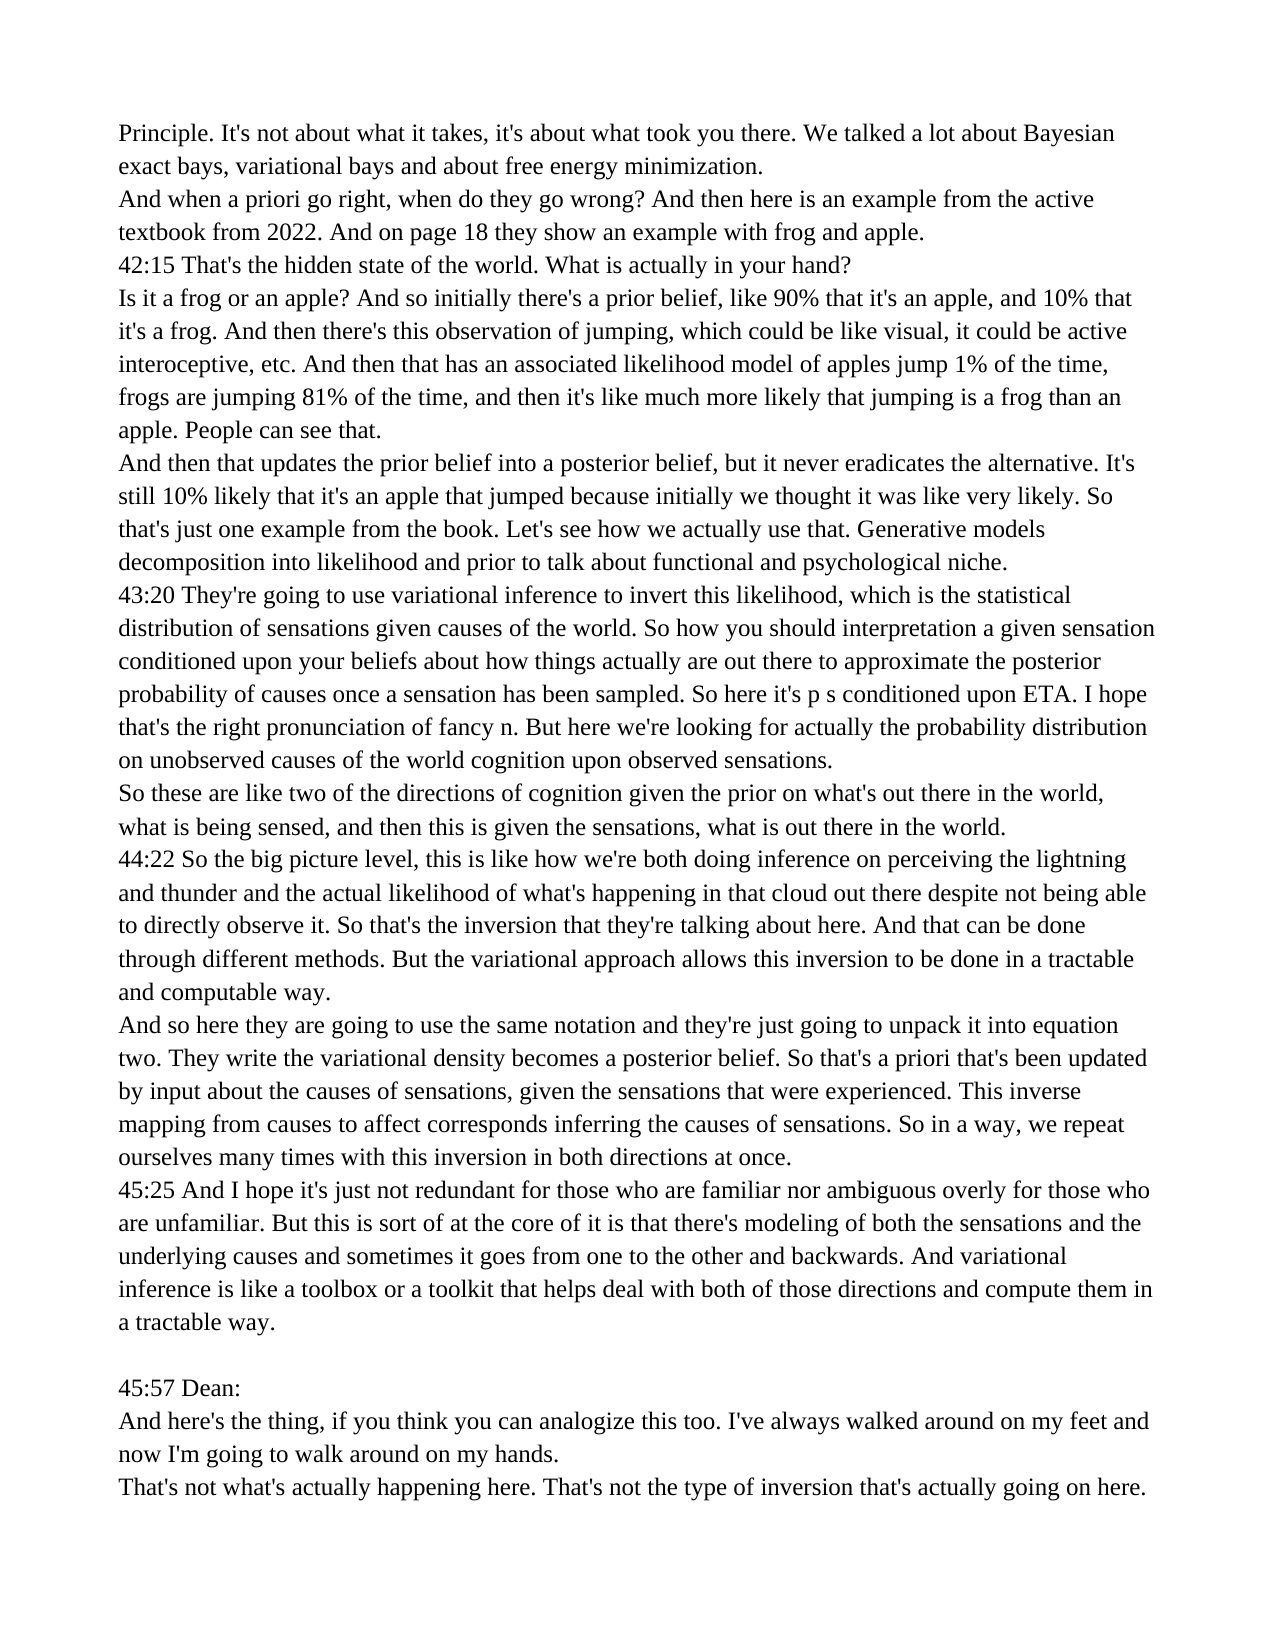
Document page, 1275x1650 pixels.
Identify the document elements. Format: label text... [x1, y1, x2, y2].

text That's not what's actually happening here. That's not the type of inversion that's actually going on here. [118, 1472, 1157, 1501]
text And then that updates the prior belief into a posterior belief, but it never eradicates the alternative. It's still 10% likely that it's an apple that jumped because initially we thought it was like very likely. So that's just one example from the book. Let's see how we actually use that. Generative models decomposition into likelihood and prior to talk about functional and psychological niche. [118, 448, 1157, 576]
text Principle. It's not about what it takes, it's about what took you there. We talked a lot about Bayesian exact bays, variational bays and about free energy minimization. [118, 118, 1157, 180]
text 44:22 So the big picture level, this is like how we're both doing inference on perceiving the lightning and thunder and the actual likelihood of what's happening in that cloud out there despite not being able to directly observe it. So that's the inversion that they're talking about here. And that can be done through different methods. But the variational approach allows this inversion to be done in a tractable and computable way. [118, 844, 1157, 1005]
text And so here they are going to use the same notation and they're just going to unpack it into equation two. They write the variational density becomes a posterior belief. So that's a priori that's been updated by input about the causes of sensations, given the sensations that were experienced. This inverse mapping from causes to affect corresponds inferring the causes of sensations. So in a way, we repeat ourselves many times with this inversion in both directions at once. [118, 1010, 1157, 1171]
text 45:57 Dean: [118, 1373, 1157, 1402]
text 43:20 They're going to use variational inference to invert this likelihood, which is the statistical distribution of sensations given causes of the world. So how you should interpretation a given sensation conditioned upon your beliefs about how things actually are out there to approximate the posterior probability of causes once a sensation has been sampled. So here it's p s conditioned upon ETA. I hope that's the right pronunciation of fancy n. But here we're looking for actually the probability distribution on unobserved causes of the world cognition upon observed sensations. [118, 580, 1157, 774]
text And when a priori go right, when do they go wrong? And then here is an example from the active textbook from 2022. And on page 18 they show an example with frog and apple. [118, 184, 1157, 246]
text So these are like two of the directions of cognition given the prior on what's out there in the world, what is being sensed, and then this is given the sensations, what is out there in the world. [118, 778, 1157, 840]
text And here's the thing, if you think you can analogize this too. I've always walked around on my feet and now I'm going to walk around on my hands. [118, 1406, 1157, 1468]
text Is it a frog or an apple? And so initially there's a prior belief, like 90% that it's an apple, and 10% that it's a frog. And then there's this observation of jumping, which could be like visual, it could be active interoceptive, etc. And then that has an associated likelihood model of apples jump 1% of the time, frogs are jumping 81% of the time, and then it's like much more likely that jumping is a frog than an apple. People can see that. [118, 283, 1157, 444]
text 42:15 That's the hidden state of the world. What is actually in your hand? [118, 250, 1157, 279]
text 45:25 And I hope it's just not redundant for those who are familiar nor ambiguous overly for those who are unfamiliar. But this is sort of at the core of it is that there's modeling of both the sensations and the underlying causes and sometimes it goes from one to the other and backwards. And variational inference is like a toolbox or a toolkit that helps deal with both of those directions and compute them in a tractable way. [118, 1175, 1157, 1336]
